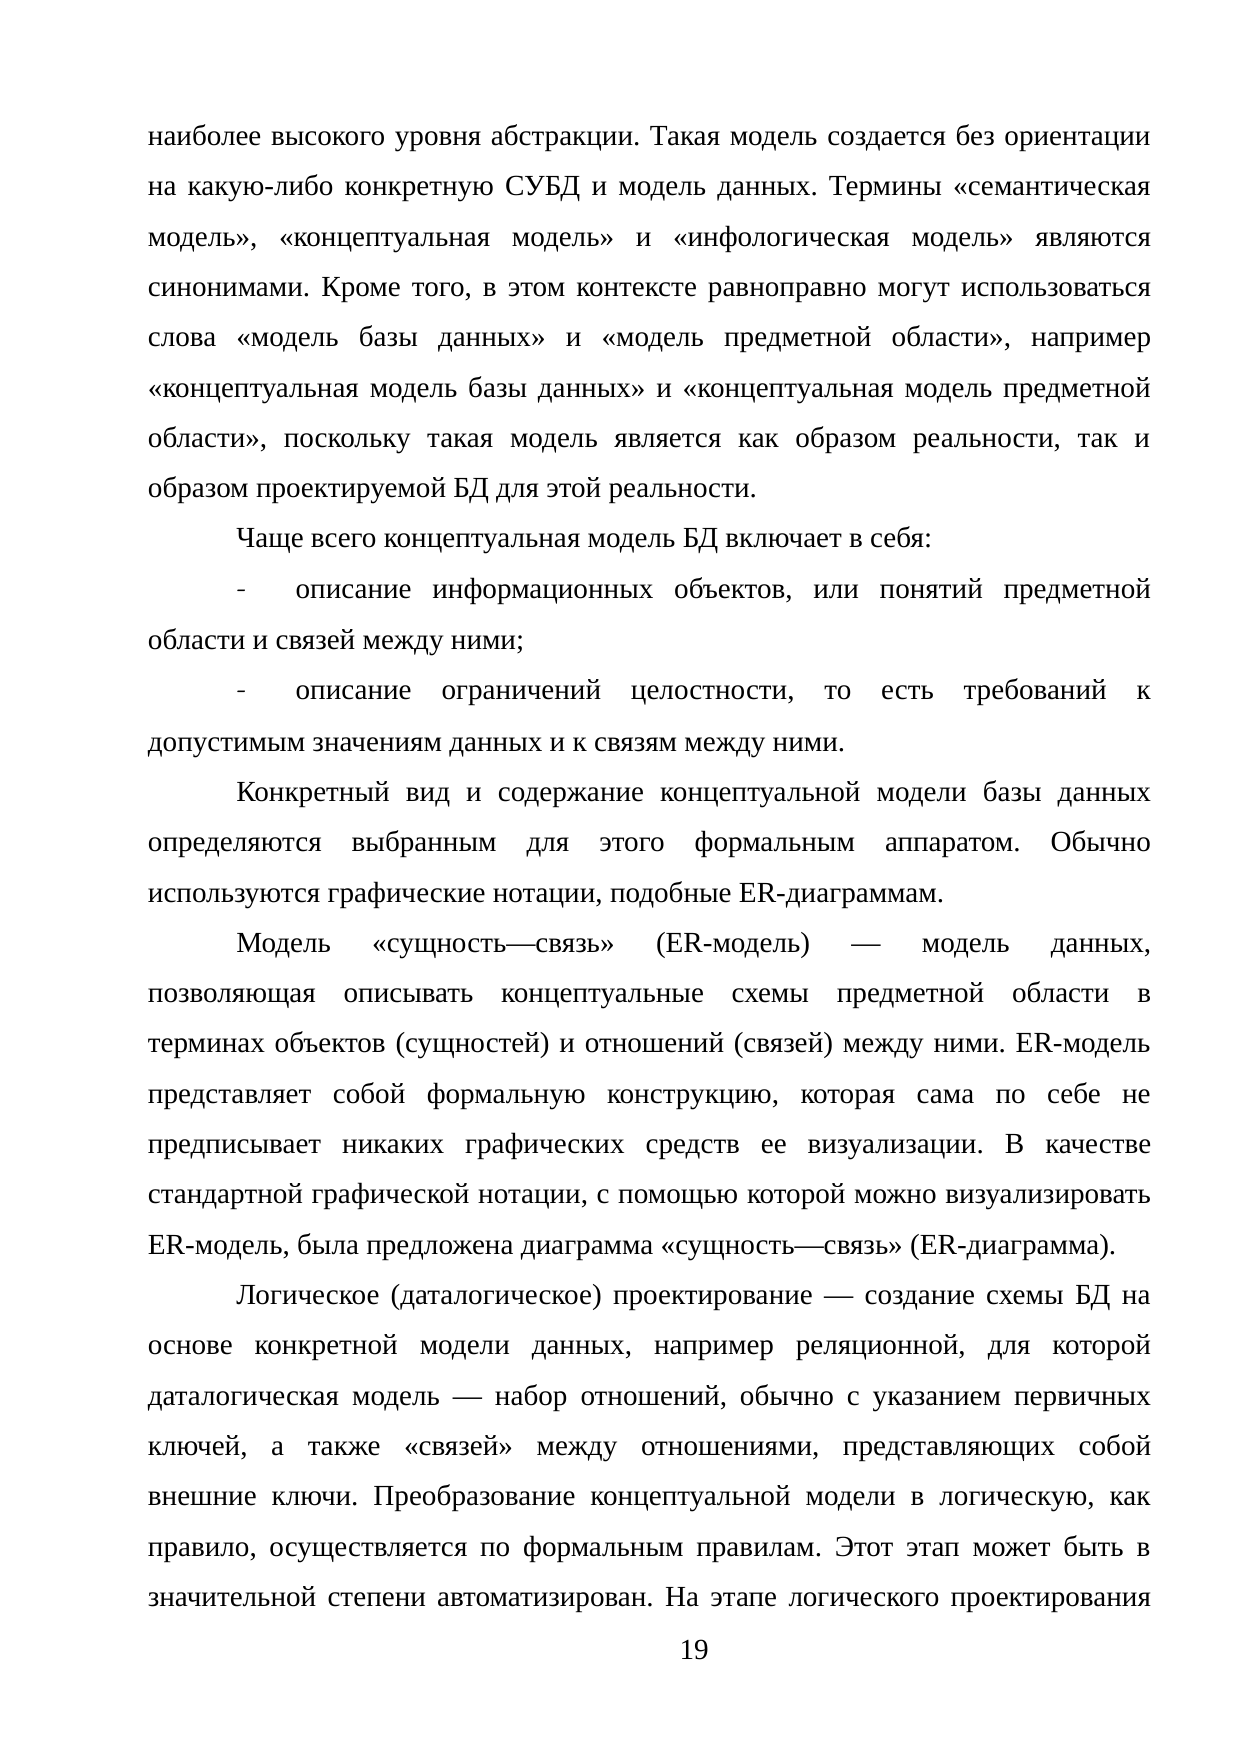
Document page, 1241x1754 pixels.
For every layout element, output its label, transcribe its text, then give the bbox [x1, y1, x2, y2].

text Модель «сущность—связь» (ER-модель) — модель данных, позволяющая описывать концептуальные схемы предметной области в терминах объектов (сущностей) и отношений (связей) между ними. ER-модель представляет собой формальную конструкцию, которая сама по себе не предписывает никаких графических средств ее визуализации. В качестве стандартной графической нотации, с помощью которой можно визуализировать ER-модель, была предложена диаграмма «сущность—связь» (ER-диаграмма). [148, 925, 1152, 1260]
text наиболее высокого уровня абстракции. Такая модель создается без ориентации на какую-либо конкретную СУБД и модель данных. Термины «семантическая модель», «концептуальная модель» и «инфологическая модель» являются синонимами. Кроме того, в этом контексте равноправно могут использоваться слова «модель базы данных» и «модель предметной области», например «концептуальная модель базы данных» и «концептуальная модель предметной области», поскольку такая модель является как образом реальности, так и образом проектируемой БД для этой реальности. [148, 118, 1152, 504]
text Логическое (даталогическое) проектирование — создание схемы БД на основе конкретной модели данных, например реляционной, для которой даталогическая модель — набор отношений, обычно с указанием первичных ключей, а также «связей» между отношениями, представляющих собой внешние ключи. Преобразование концептуальной модели в логическую, как правило, осуществляется по формальным правилам. Этот этап может быть в значительной степени автоматизирован. На этапе логического проектирования [148, 1277, 1152, 1613]
text Конкретный вид и содержание концептуальной модели базы данных определяются выбранным для этого формальным аппаратом. Обычно используются графические нотации, подобные ER-диаграммам. [148, 774, 1152, 908]
list описание информационных объектов, или понятий предметной области и связей между ними; [148, 571, 1152, 656]
list описание ограничений целостности, то есть требований к допустимым значениям данных и к связям между ними. [148, 672, 1152, 757]
text Чаще всего концептуальная модель БД включает в себя: [148, 521, 1152, 554]
